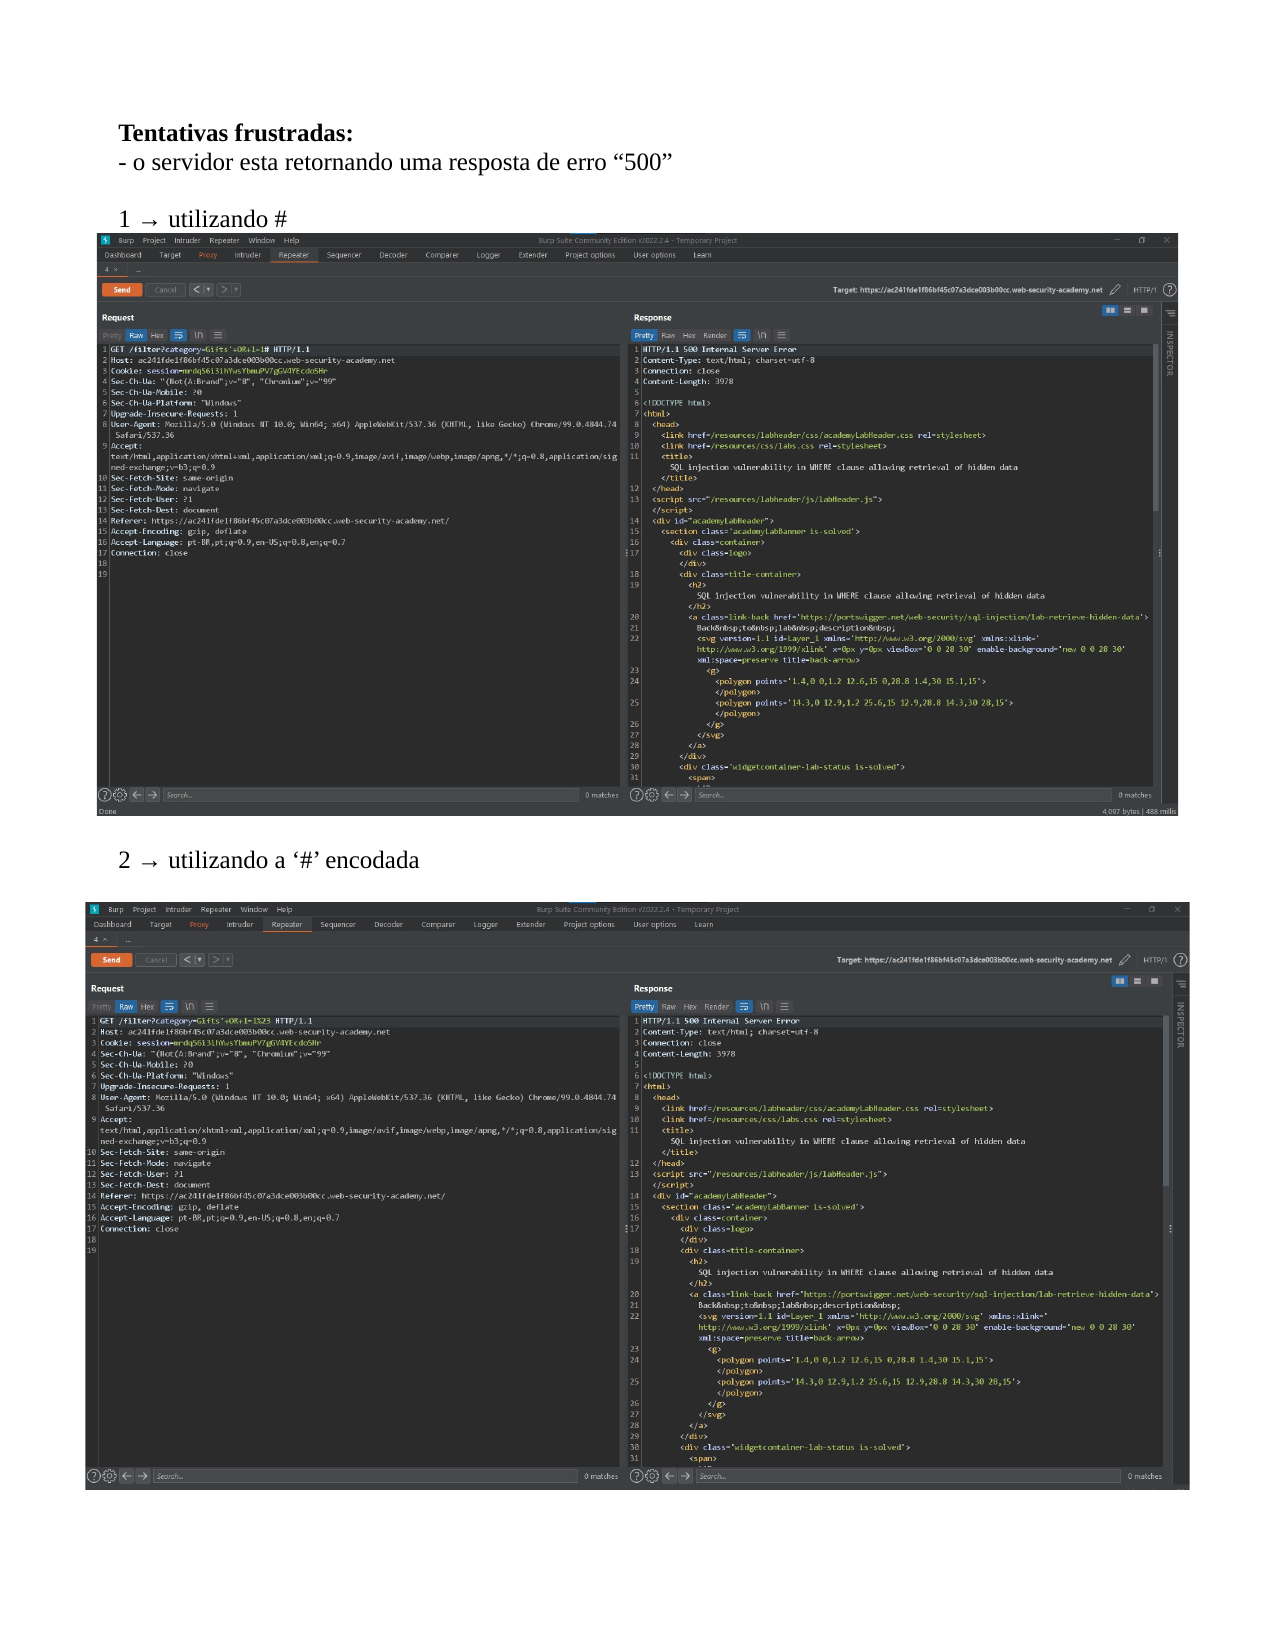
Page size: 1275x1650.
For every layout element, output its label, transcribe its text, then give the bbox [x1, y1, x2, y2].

text - o servidor esta retornando uma resposta de erro “500” [118, 147, 1157, 176]
text 2 → utilizando a ‘#’ encodada [118, 845, 1157, 873]
picture [96, 233, 1179, 816]
text Tentativas frustradas: [118, 118, 1157, 147]
picture [85, 902, 1190, 1490]
text 1 → utilizando # [118, 204, 1157, 233]
